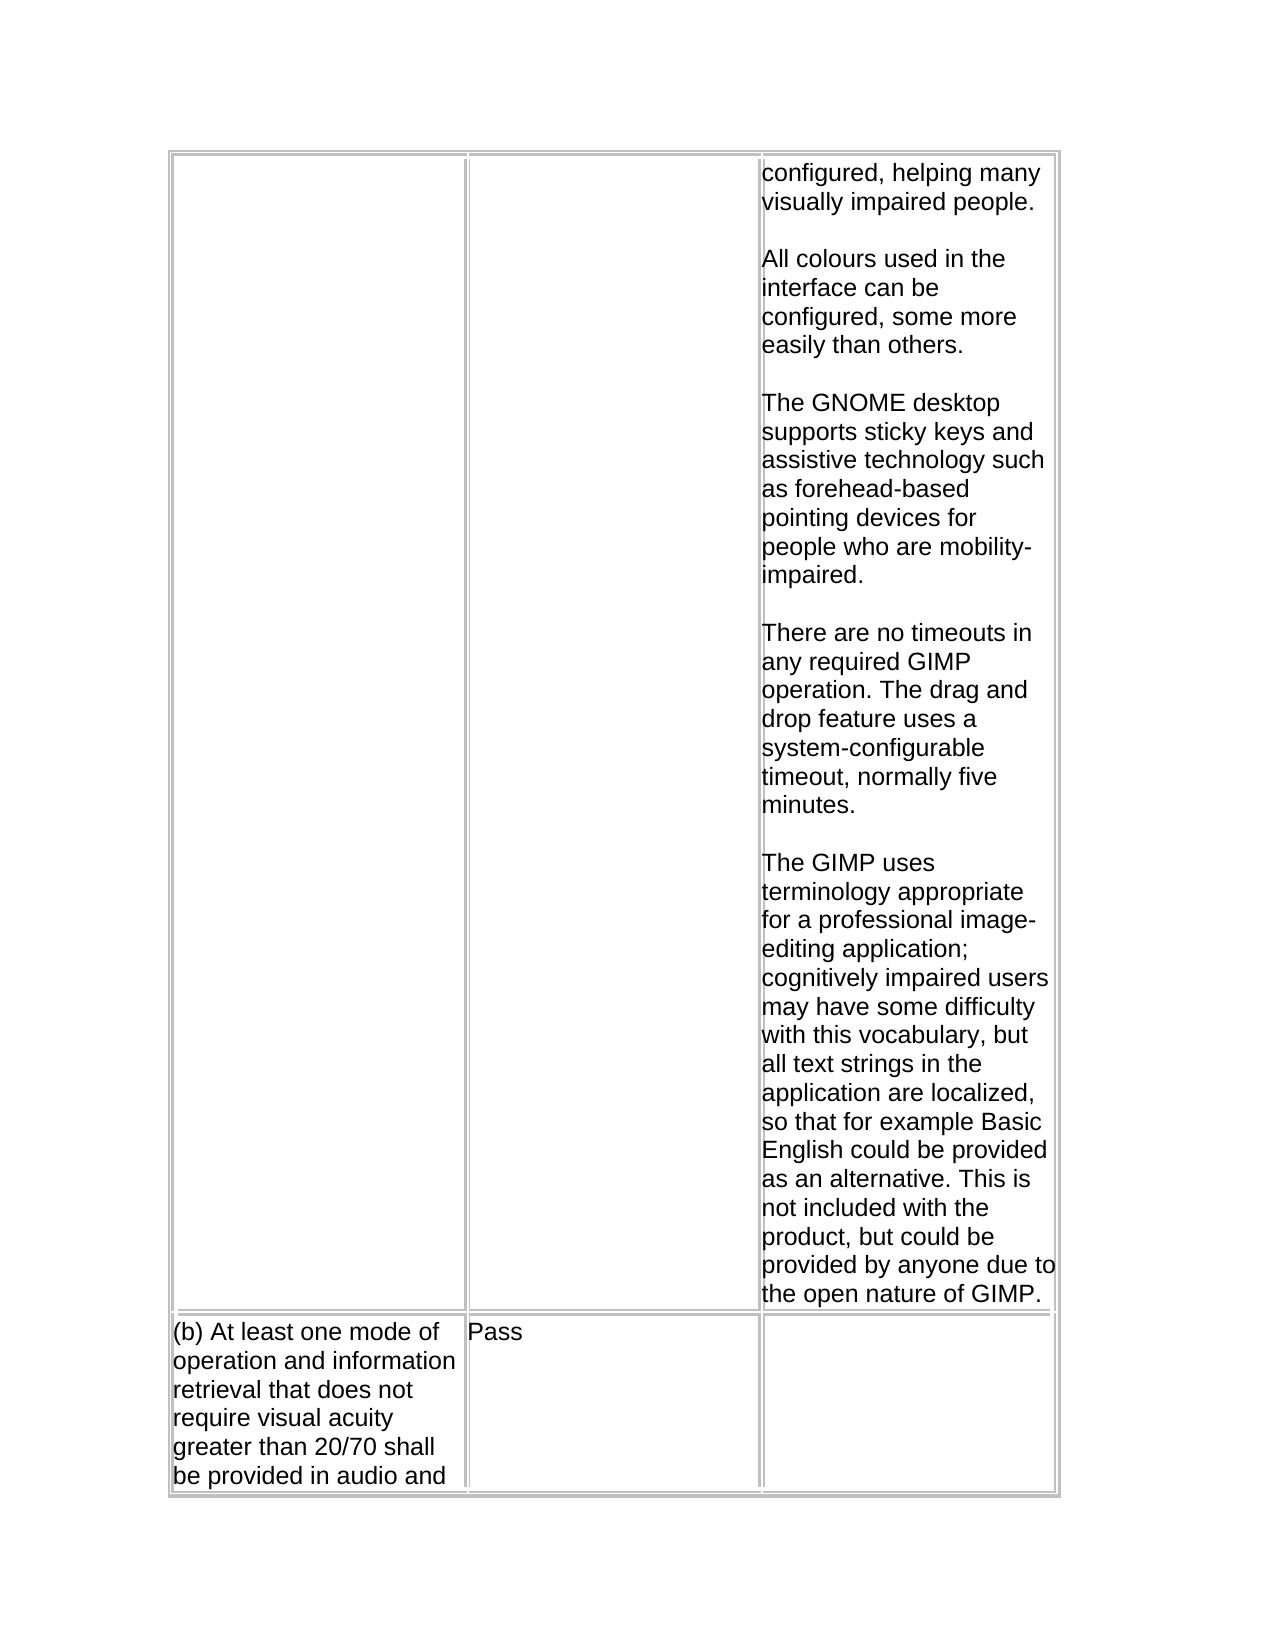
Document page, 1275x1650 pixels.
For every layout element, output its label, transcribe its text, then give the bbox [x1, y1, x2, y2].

table_cell [174, 156, 467, 1309]
table_cell [467, 152, 761, 1309]
table_cell (b) At least one mode of operation and information retrieval that does not require visual acuity greater than 20/70 shall be provided in audio and [171, 1309, 467, 1491]
table_cell [761, 1309, 1057, 1491]
table_cell configured, helping many visually impaired people. All colours used in the interface can be configured, some more easily than others. The GNOME desktop supports sticky keys and assistive technology such as forehead-based pointing devices for people who are mobility-impaired. There are no timeouts in any required GIMP operation. The drag and drop feature uses a system-configurable timeout, normally five minutes. The GIMP uses terminology appropriate for a professional image-editing application; cognitively impaired users may have some difficulty with this vocabulary, but all text strings in the application are localized, so that for example Basic English could be provided as an alternative. This is not included with the product, but could be provided by anyone due to the open nature of GIMP. [761, 152, 1057, 1309]
table_cell Pass [467, 1309, 761, 1491]
